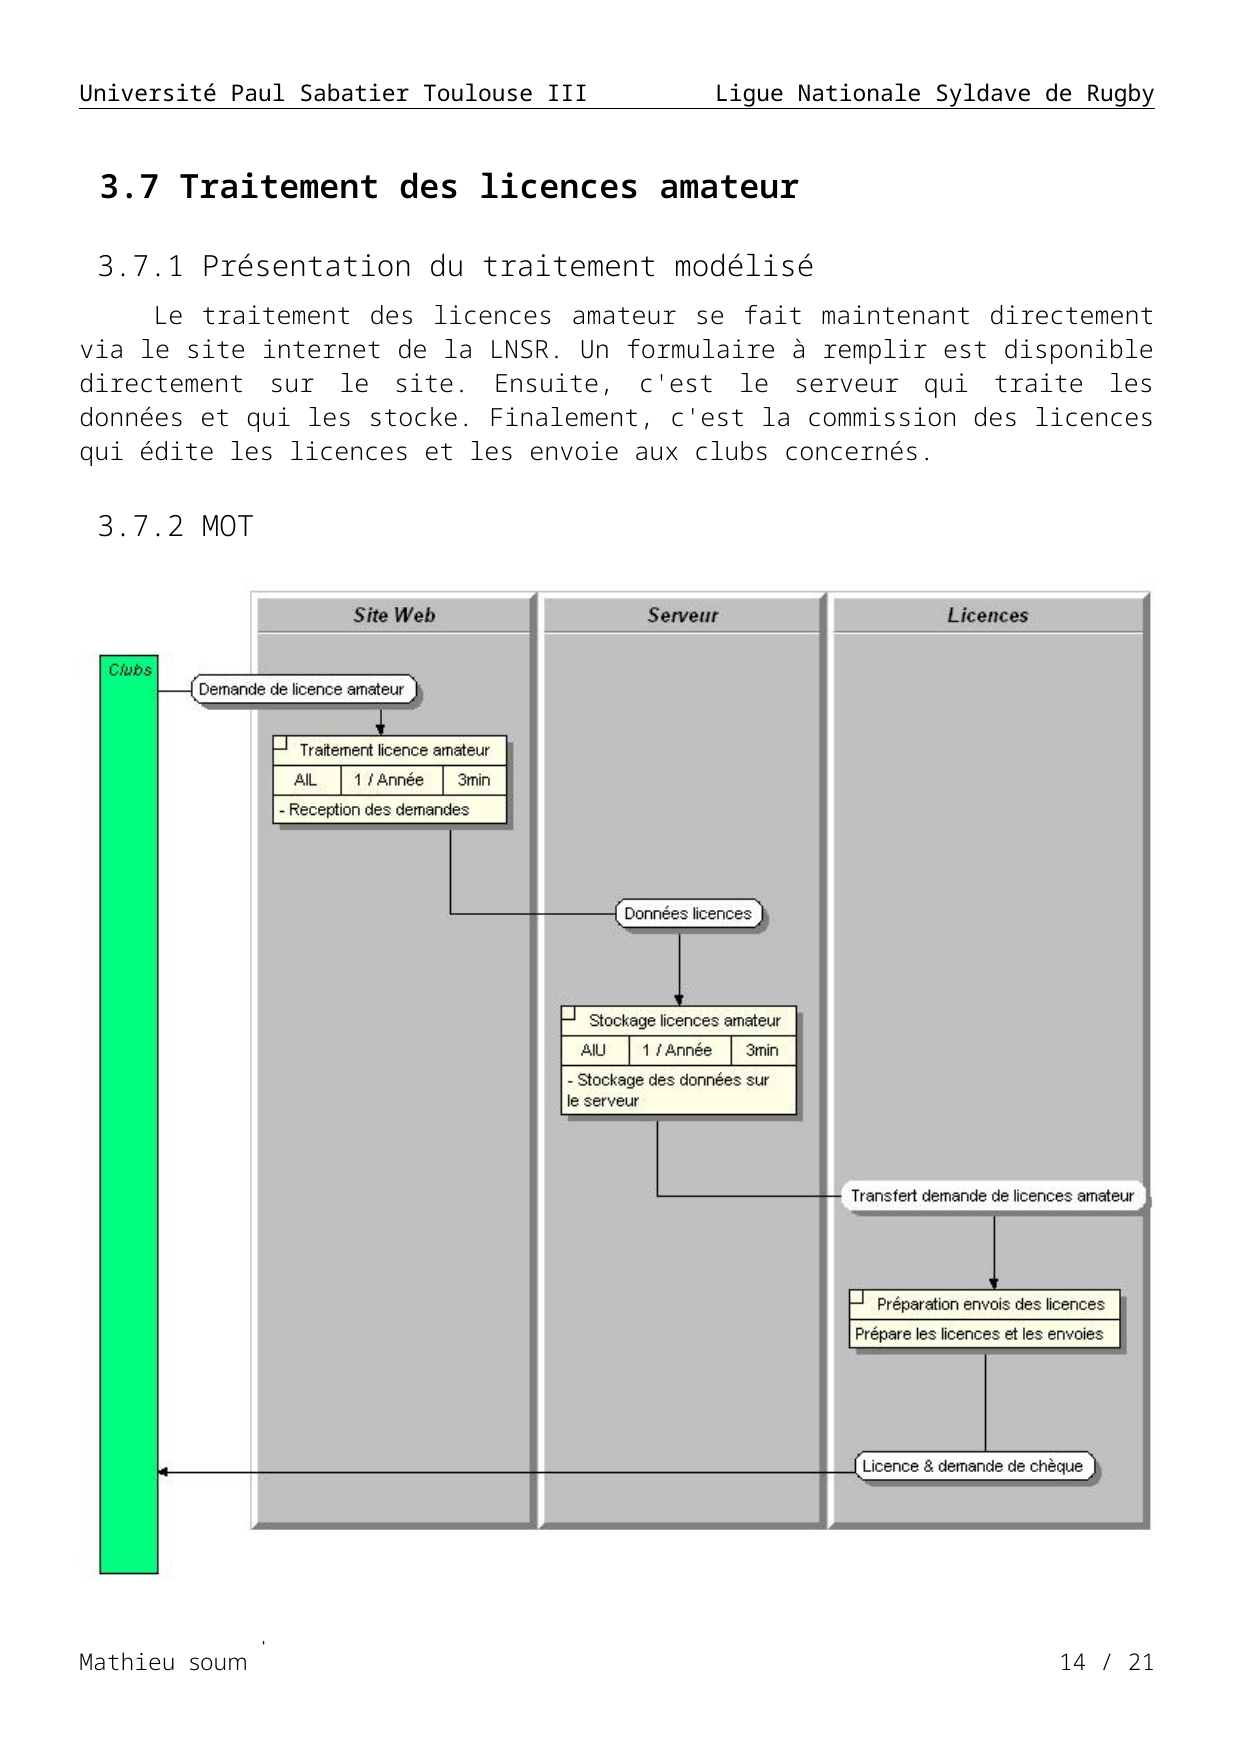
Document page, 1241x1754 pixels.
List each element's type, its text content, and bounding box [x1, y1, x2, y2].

subtitle Traitement des licences amateur [79, 163, 1155, 208]
text Le traitement des licences amateur se fait maintenant directement via le site internet de la LNSR. Un formulaire à remplir est disponible directement sur le site. Ensuite, c'est le serveur qui traite les données et qui les stocke. Finalement, c'est la commission des licences qui édite les licences et les envoie aux clubs concernés. [79, 298, 1155, 468]
subtitle MOT [79, 506, 1155, 545]
subtitle Présentation du traitement modélisé [79, 246, 1155, 285]
picture [79, 557, 1155, 1641]
